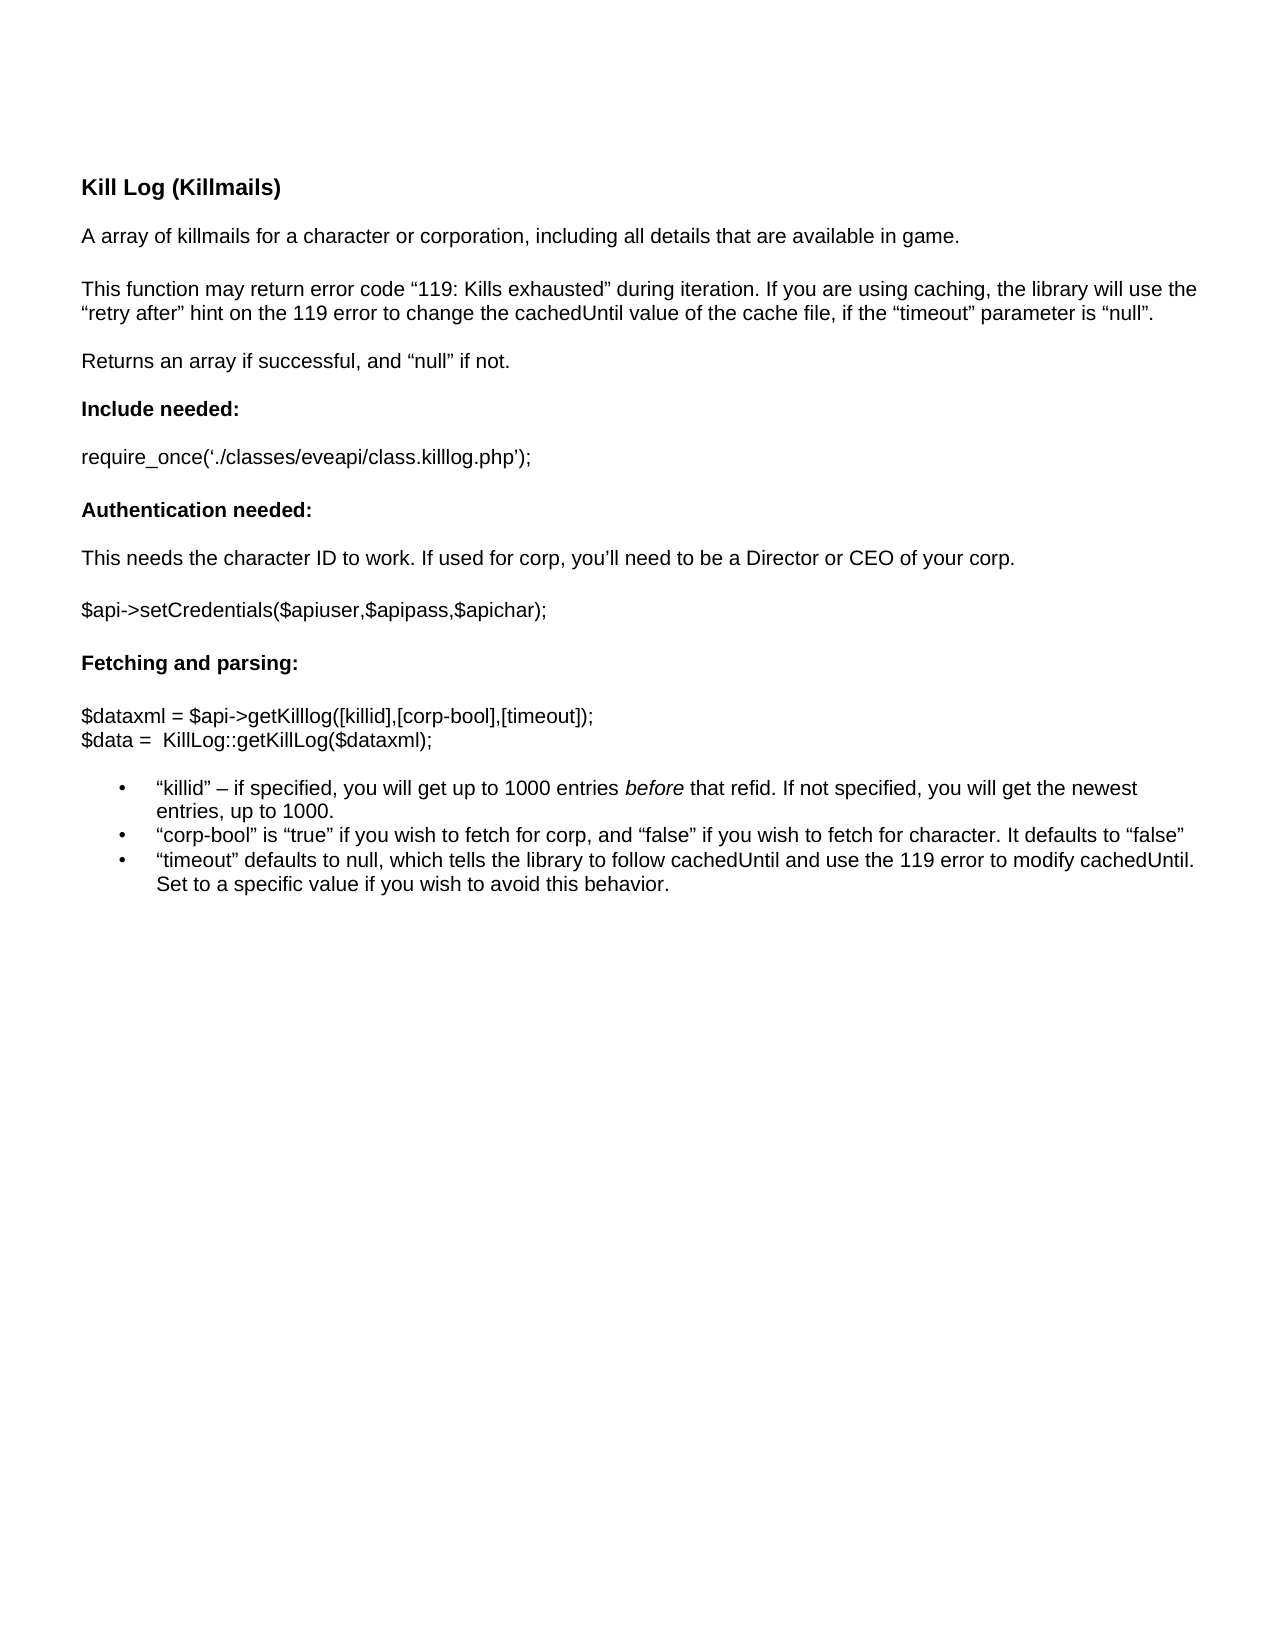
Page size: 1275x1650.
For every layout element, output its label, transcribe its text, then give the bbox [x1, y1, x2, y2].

list “timeout” defaults to null, which tells the library to follow cachedUntil and use the 119 error to modify cachedUntil. Set to a specific value if you wish to avoid this behavior. [119, 847, 1198, 895]
text Authentication needed: [81, 497, 1198, 521]
list “corp-bool” is “true” if you wish to fetch for corp, and “false” if you wish to fetch for character. It defaults to “false” [119, 823, 1198, 847]
text $api->setCredentials($apiuser,$apipass,$apichar); [81, 598, 1198, 622]
text This needs the character ID to work. If used for corp, you’ll need to be a Director or CEO of your corp. [81, 545, 1198, 569]
text Fetching and parsing: [81, 651, 1198, 675]
text A array of killmails for a character or corporation, including all details that are available in game. [81, 224, 1198, 248]
text require_once(‘./classes/eveapi/class.killlog.php’); [81, 445, 1198, 469]
text Returns an array if successful, and “null” if not. [81, 349, 1198, 373]
text Include needed: [81, 397, 1198, 421]
text $dataxml = $api->getKilllog([killid],[corp-bool],[timeout]); [81, 703, 1198, 727]
list “killid” – if specified, you will get up to 1000 entries before that refid. If not specified, you will get the newest entries, up to 1000. [119, 775, 1198, 823]
text This function may return error code “119: Kills exhausted” during iteration. If you are using caching, the library will use the “retry after” hint on the 119 error to change the cachedUntil value of the cache file, if the “timeout” parameter is “null”. [81, 277, 1198, 325]
text Kill Log (Killmails) [81, 174, 1198, 200]
text $data = KillLog::getKillLog($dataxml); [81, 727, 1198, 751]
